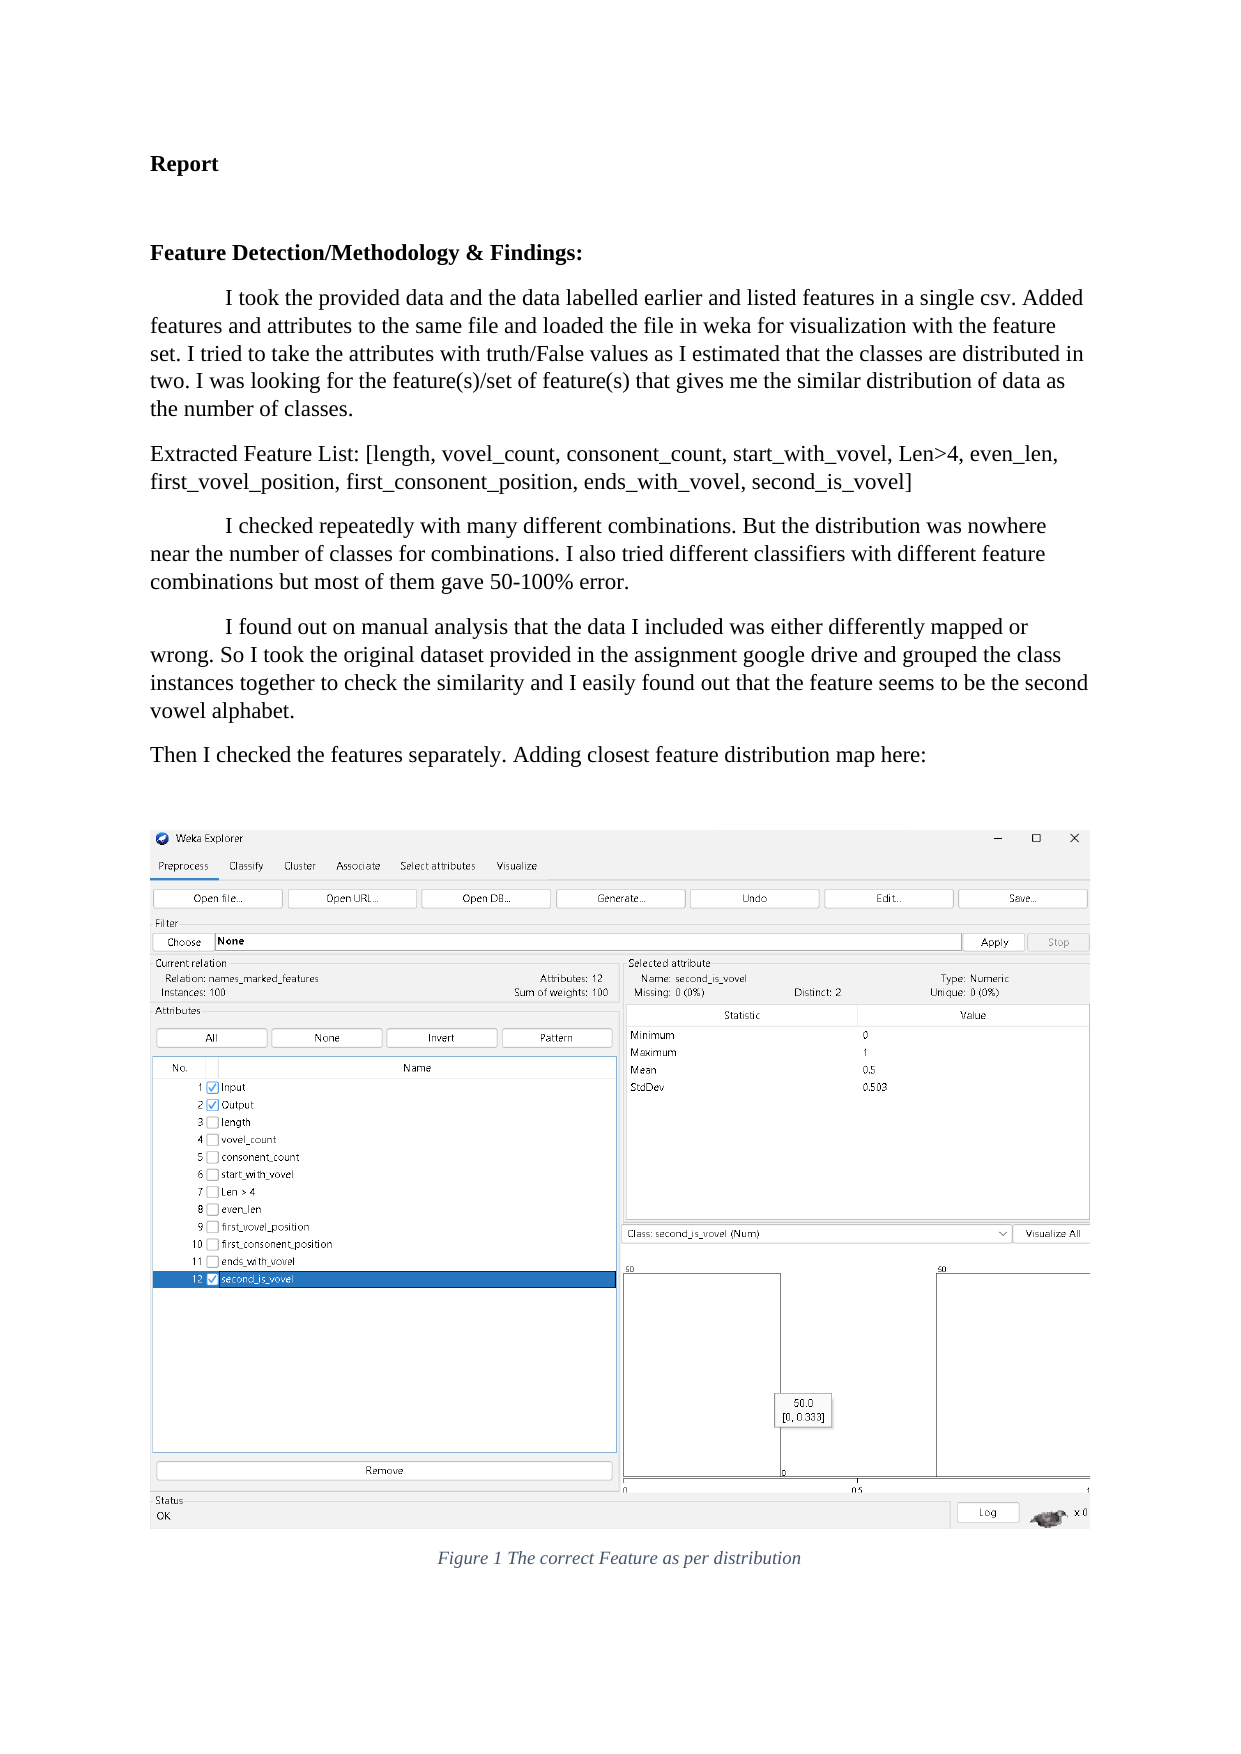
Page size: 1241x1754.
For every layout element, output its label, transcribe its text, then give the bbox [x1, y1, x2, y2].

text Then I checked the features separately. Adding closest feature distribution map here: [150, 741, 1090, 768]
text I found out on manual analysis that the data I included was either differently mapped or wrong. So I took the original dataset provided in the assignment google drive and grouped the class instances together to check the similarity and I easily found out that the feature seems to be the second vowel alphabet. [150, 613, 1090, 723]
text Report [150, 150, 1090, 176]
text I took the provided data and the data labelled earlier and listed features in a single csv. Added features and attributes to the same file and loaded the file in weka for visualization with the feature set. I tried to take the attributes with truth/False values as I estimated that the classes are distributed in two. I was looking for the feature(s)/set of feature(s) that gives me the similar distribution of data as the number of classes. [150, 284, 1090, 422]
text I checked repeatedly with many different combinations. But the distribution was nowhere near the number of classes for combinations. I also tried different classifiers with different feature combinations but most of them gave 50-100% error. [150, 512, 1090, 595]
text Feature Detection/Methodology & Findings: [150, 239, 1090, 266]
text Figure 1 The correct Feature as per distribution [150, 1547, 1090, 1569]
text Extracted Feature List: [length, vovel_count, consonent_count, start_with_vovel, Len>4, even_len, first_vovel_position, first_consonent_position, ends_with_vovel, second_is_vovel] [150, 440, 1090, 494]
